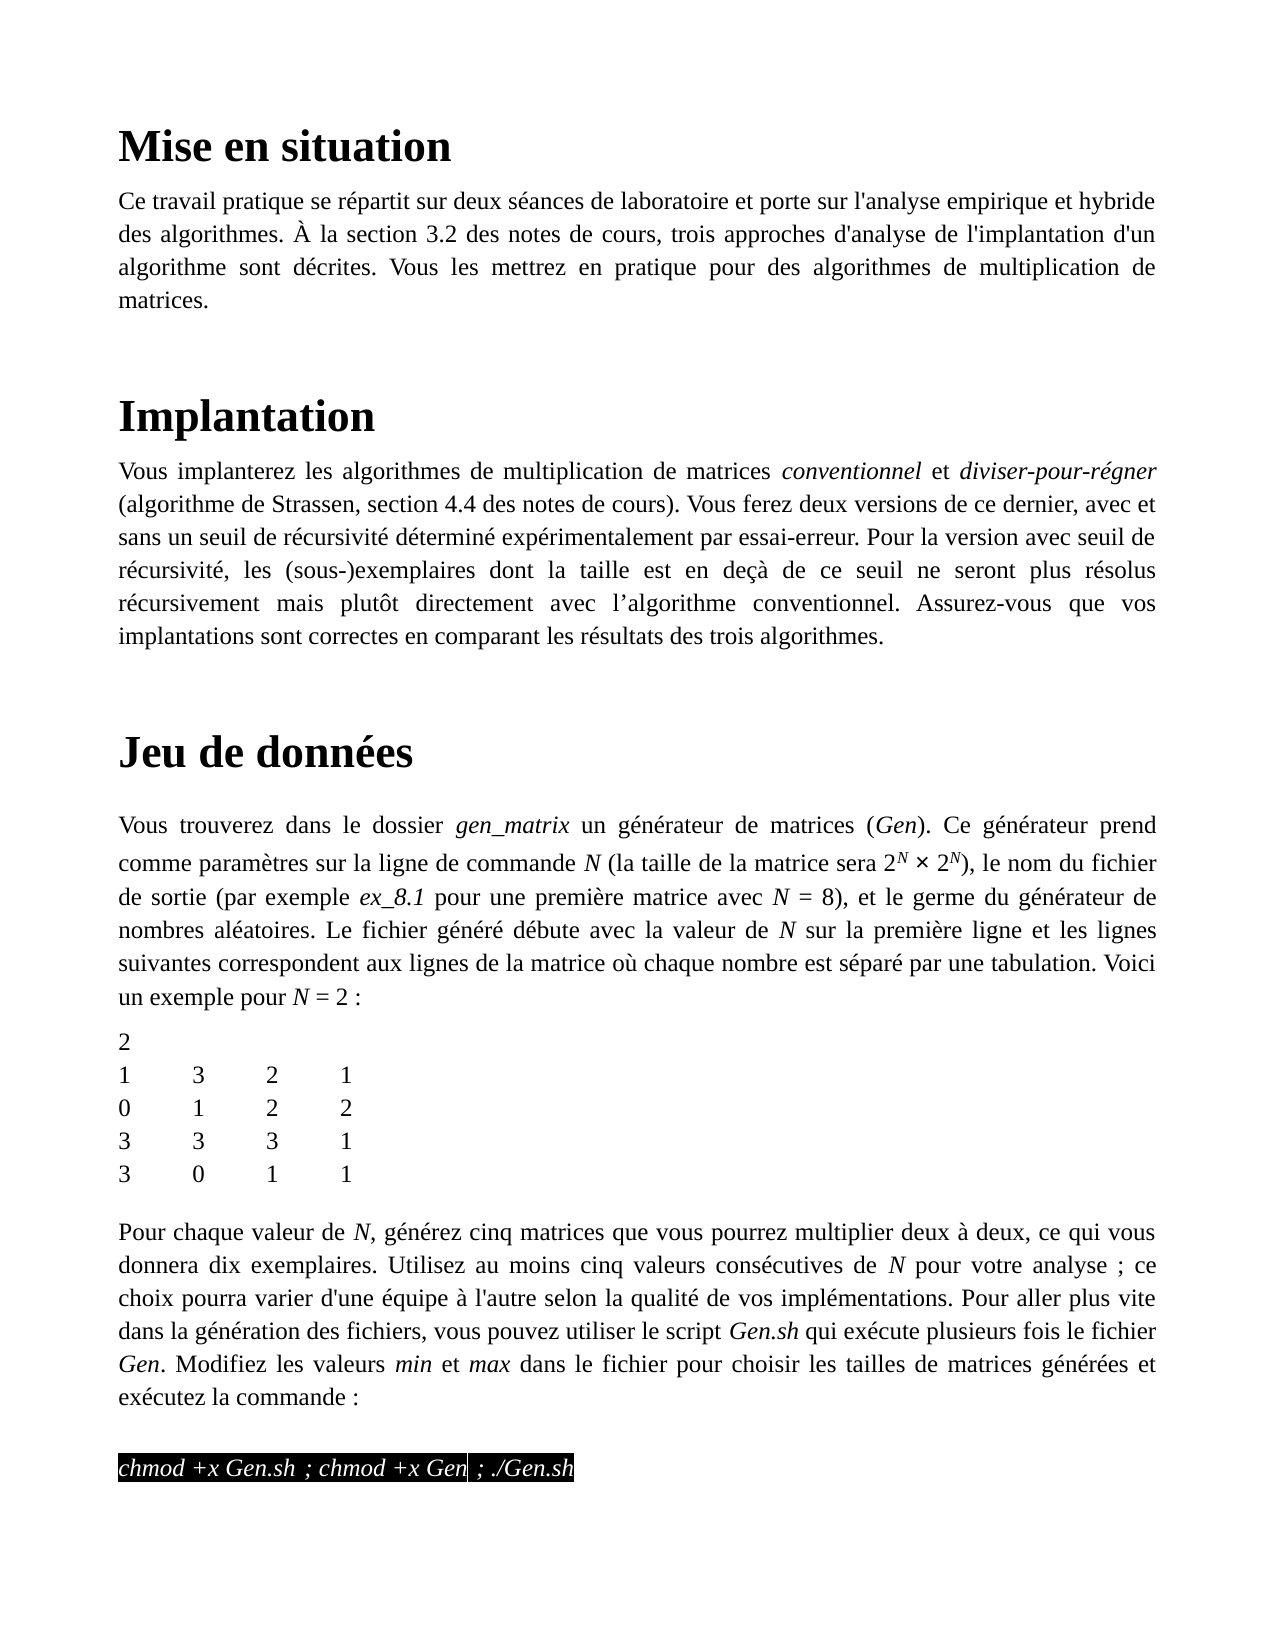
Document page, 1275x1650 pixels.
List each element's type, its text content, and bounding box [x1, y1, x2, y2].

text 3 3 3 1 [118, 1126, 1157, 1155]
text 2 [118, 1027, 1157, 1056]
text Pour chaque valeur de N, générez cinq matrices que vous pourrez multiplier deux à deux, ce qui vous donnera dix exemplaires. Utilisez au moins cinq valeurs consécutives de N pour votre analyse ; ce choix pourra varier d'une équipe à l'autre selon la qualité de vos implémentations. Pour aller plus vite dans la génération des fichiers, vous pouvez utiliser le script Gen.sh qui exécute plusieurs fois le fichier Gen. Modifiez les valeurs min et max dans le fichier pour choisir les tailles de matrices générées et exécutez la commande : [118, 1217, 1157, 1411]
text Vous implanterez les algorithmes de multiplication de matrices conventionnel et diviser-pour-régner (algorithme de Strassen, section 4.4 des notes de cours). Vous ferez deux versions de ce dernier, avec et sans un seuil de récursivité déterminé expérimentalement par essai-erreur. Pour la version avec seuil de récursivité, les (sous-)exemplaires dont la taille est en deçà de ce seuil ne seront plus résolus récursivement mais plutôt directement avec l’algorithme conventionnel. Assurez-vous que vos implantations sont correctes en comparant les résultats des trois algorithmes. [118, 456, 1157, 650]
text 1 3 2 1 [118, 1060, 1157, 1089]
subtitle Mise en situation [118, 118, 1157, 171]
text 0 1 2 2 [118, 1093, 1157, 1122]
text 3 0 1 1 [118, 1159, 1157, 1188]
text chmod +x Gen.sh ; chmod +x Gen ; ./Gen.sh [118, 1453, 1157, 1482]
text Vous trouverez dans le dossier gen_matrix un générateur de matrices (Gen). Ce générateur prend comme paramètres sur la ligne de commande N (la taille de la matrice sera 2N × 2N), le nom du fichier de sortie (par exemple ex_8.1 pour une première matrice avec N = 8), et le germe du générateur de nombres aléatoires. Le fichier généré débute avec la valeur de N sur la première ligne et les lignes suivantes correspondent aux lignes de la matrice où chaque nombre est séparé par une tabulation. Voici un exemple pour N = 2 : [118, 810, 1157, 1010]
text Ce travail pratique se répartit sur deux séances de laboratoire et porte sur l'analyse empirique et hybride des algorithmes. À la section 3.2 des notes de cours, trois approches d'analyse de l'implantation d'un algorithme sont décrites. Vous les mettrez en pratique pour des algorithmes de multiplication de matrices. [118, 186, 1157, 314]
subtitle Jeu de données [118, 725, 1157, 777]
subtitle Implantation [118, 388, 1157, 441]
